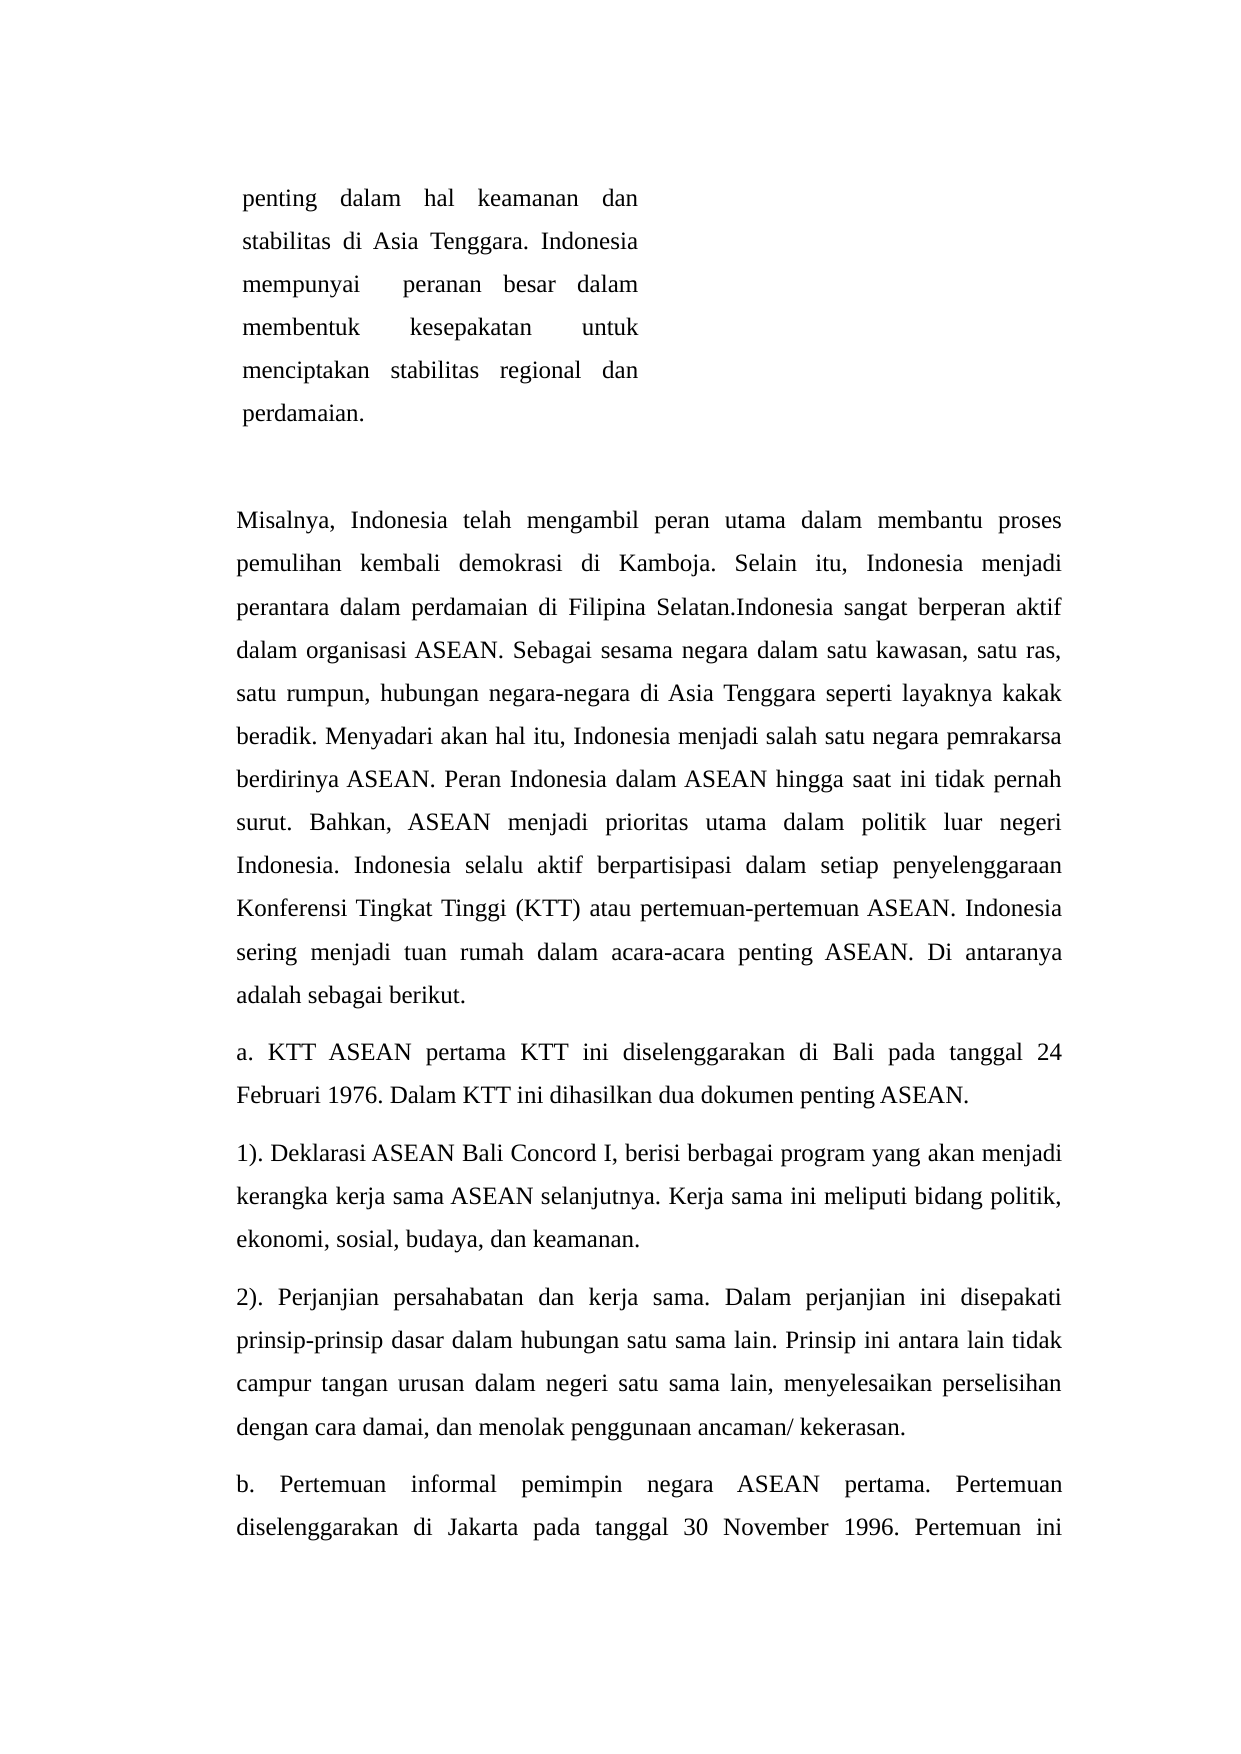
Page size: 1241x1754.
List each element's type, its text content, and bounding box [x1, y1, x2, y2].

text a. KTT ASEAN pertama KTT ini diselenggarakan di Bali pada tanggal 24 Februari 1976. Dalam KTT ini dihasilkan dua dokumen penting ASEAN. [236, 1037, 1063, 1109]
table_header [644, 177, 1080, 448]
text b. Pertemuan informal pemimpin negara ASEAN pertama. Pertemuan diselenggarakan di Jakarta pada tanggal 30 November 1996. Pertemuan ini [236, 1469, 1063, 1541]
text 1). Deklarasi ASEAN Bali Concord I, berisi berbagai program yang akan menjadi kerangka kerja sama ASEAN selanjutnya. Kerja sama ini meliputi bidang politik, ekonomi, sosial, budaya, dan keamanan. [236, 1138, 1063, 1253]
text 2). Perjanjian persahabatan dan kerja sama. Dalam perjanjian ini disepakati prinsip-prinsip dasar dalam hubungan satu sama lain. Prinsip ini antara lain tidak campur tangan urusan dalam negeri satu sama lain, menyelesaikan perselisihan dengan cara damai, dan menolak penggunaan ancaman/ kekerasan. [236, 1282, 1063, 1440]
table_header penting dalam hal keamanan dan stabilitas di Asia Tenggara. Indonesia mempunyai peranan besar dalam membentuk kesepakatan untuk menciptakan stabilitas regional dan perdamaian. [236, 177, 644, 448]
text Misalnya, Indonesia telah mengambil peran utama dalam membantu proses pemulihan kembali demokrasi di Kamboja. Selain itu, Indonesia menjadi perantara dalam perdamaian di Filipina Selatan.Indonesia sangat berperan aktif dalam organisasi ASEAN. Sebagai sesama negara dalam satu kawasan, satu ras, satu rumpun, hubungan negara-negara di Asia Tenggara seperti layaknya kakak beradik. Menyadari akan hal itu, Indonesia menjadi salah satu negara pemrakarsa berdirinya ASEAN. Peran Indonesia dalam ASEAN hingga saat ini tidak pernah surut. Bahkan, ASEAN menjadi prioritas utama dalam politik luar negeri Indonesia. Indonesia selalu aktif berpartisipasi dalam setiap penyelenggaraan Konferensi Tingkat Tinggi (KTT) atau pertemuan-pertemuan ASEAN. Indonesia sering menjadi tuan rumah dalam acara-acara penting ASEAN. Di antaranya adalah sebagai berikut. [236, 505, 1063, 1008]
